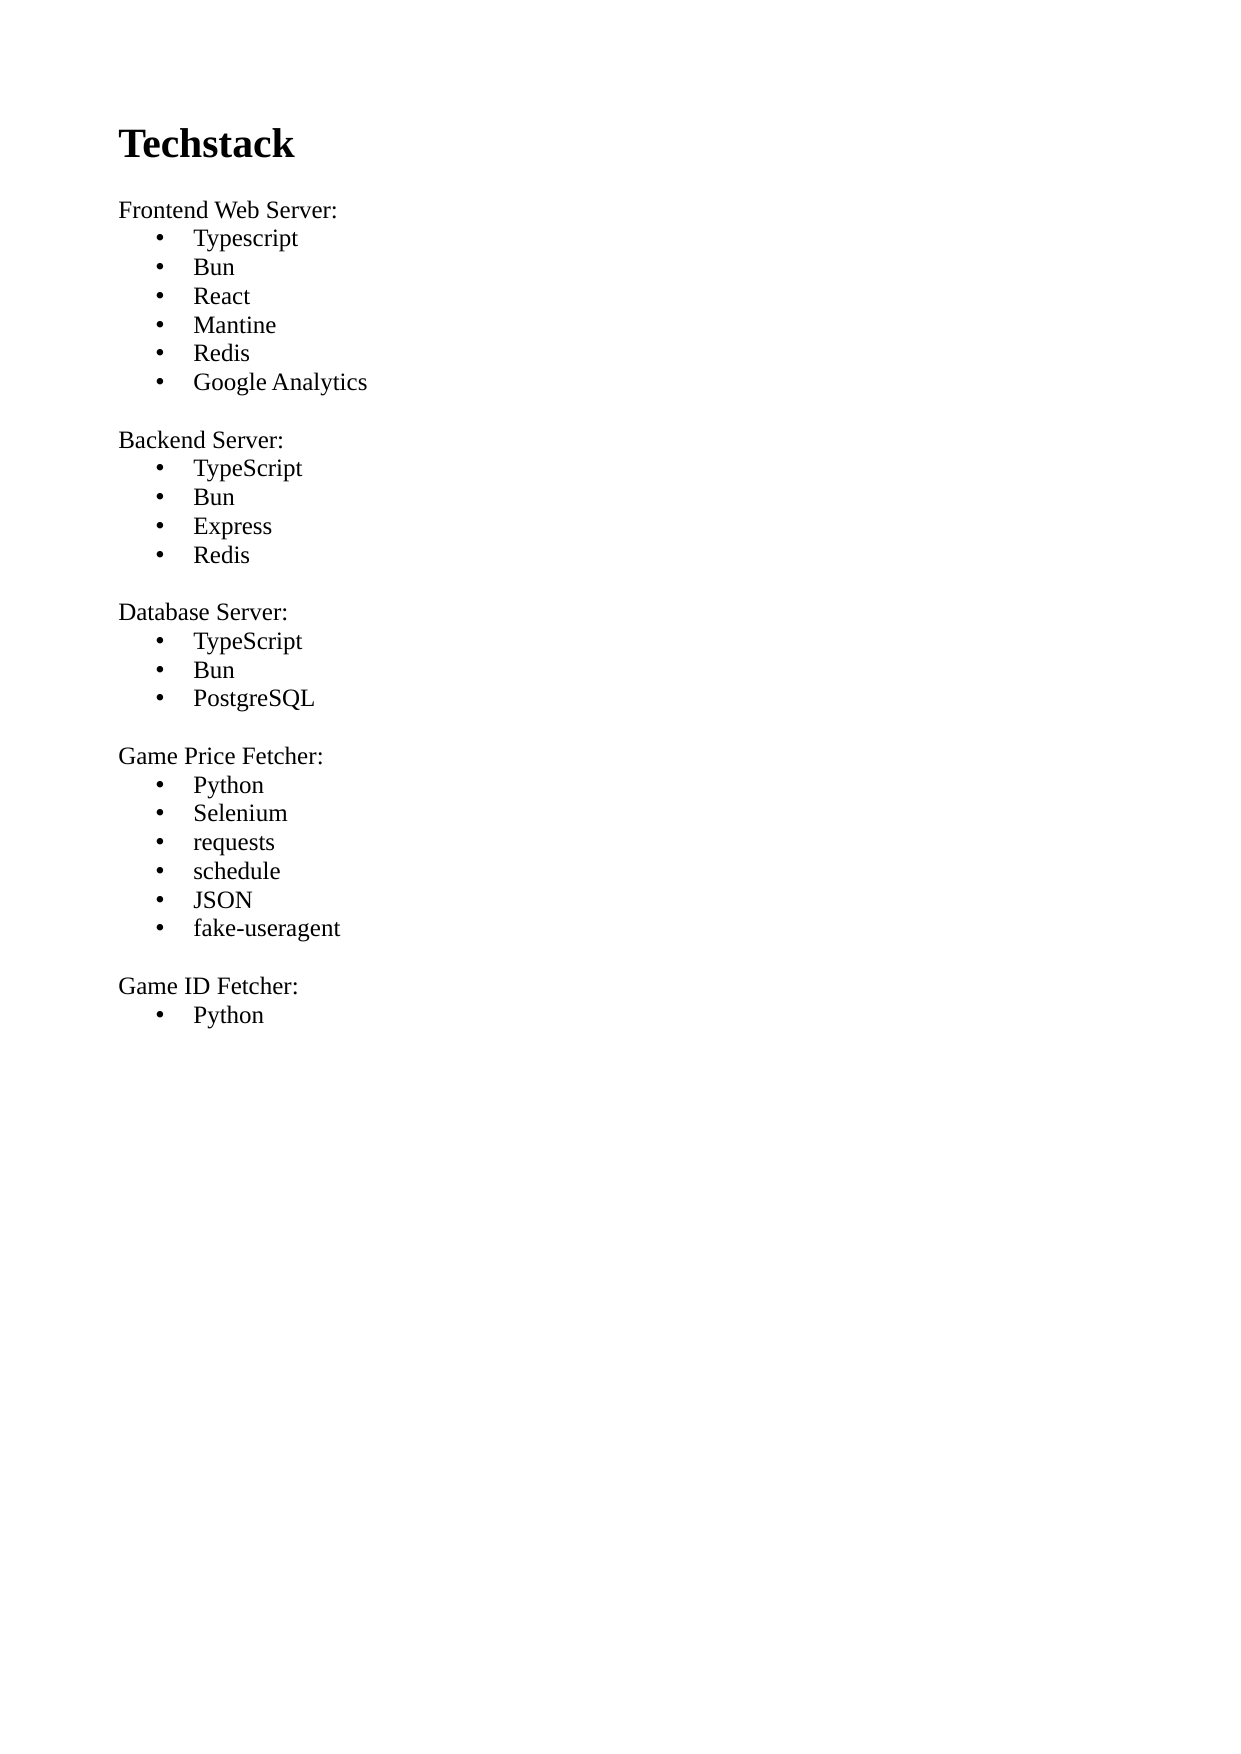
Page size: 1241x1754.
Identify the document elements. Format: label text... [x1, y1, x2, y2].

text Game Price Fetcher: [118, 741, 1122, 770]
list Mantine [156, 310, 1122, 338]
text Backend Server: [118, 425, 1122, 453]
list requests [156, 827, 1122, 856]
list Typescript [156, 223, 1122, 252]
list Redis [156, 338, 1122, 367]
list TypeScript [156, 453, 1122, 482]
list Bun [156, 252, 1122, 281]
list Bun [156, 655, 1122, 683]
list Redis [156, 540, 1122, 568]
text Database Server: [118, 597, 1122, 626]
list schedule [156, 856, 1122, 885]
list Python [156, 770, 1122, 798]
list TypeScript [156, 626, 1122, 655]
list JSON [156, 885, 1122, 913]
list Express [156, 511, 1122, 540]
text Techstack Frontend Web Server: [118, 118, 1122, 223]
list Selenium [156, 798, 1122, 827]
list PostgreSQL [156, 683, 1122, 712]
list Google Analytics [156, 367, 1122, 396]
text Game ID Fetcher: [118, 971, 1122, 1000]
list Python [156, 1000, 1122, 1028]
list Bun [156, 482, 1122, 511]
list fake-useragent [156, 913, 1122, 942]
list React [156, 281, 1122, 310]
